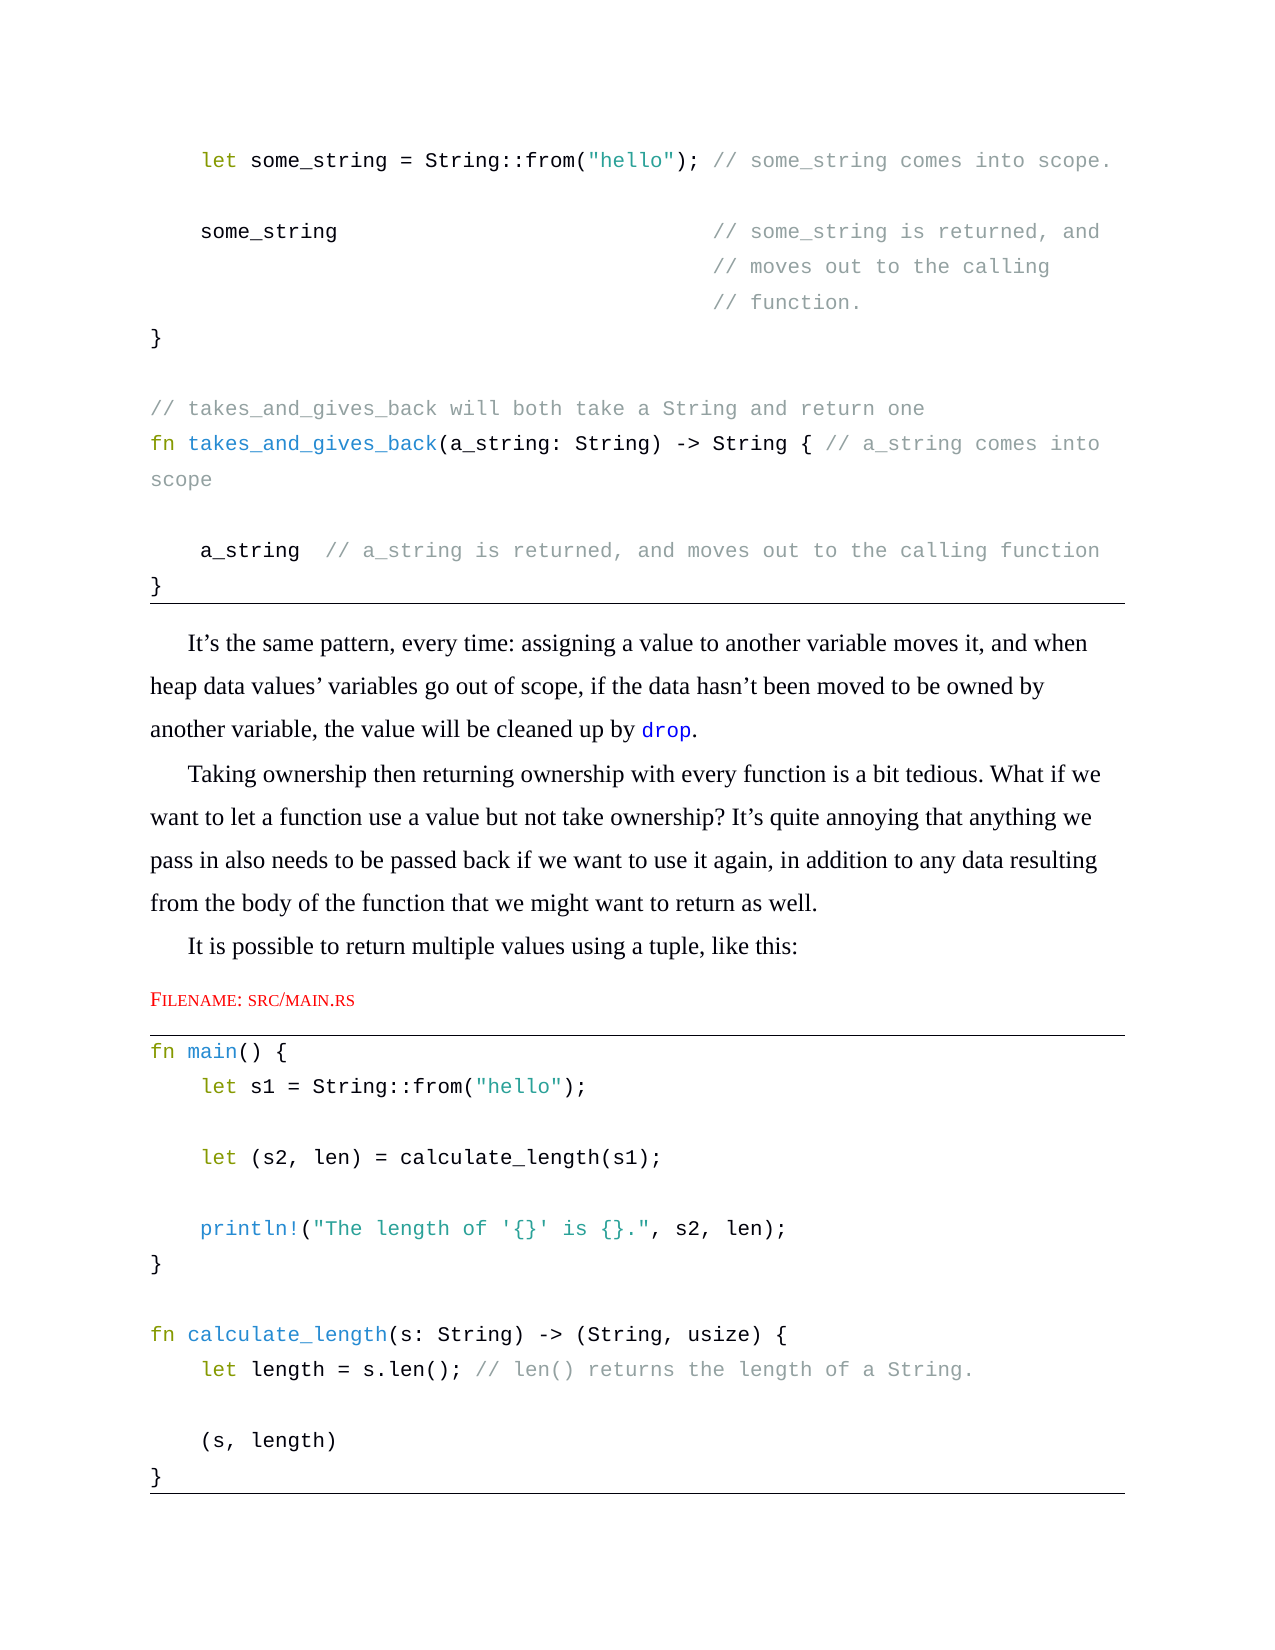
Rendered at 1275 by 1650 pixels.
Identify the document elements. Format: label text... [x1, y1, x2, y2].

text let (s2, len) = calculate_length(s1); [150, 1147, 1125, 1171]
text } [150, 1466, 1125, 1493]
text // takes_and_gives_back will both take a String and return one [150, 398, 1125, 422]
text } [150, 327, 1125, 351]
text let some_string = String::from("hello"); // some_string comes into scope. [150, 150, 1125, 174]
text It’s the same pattern, every time: assigning a value to another variable moves it, and when heap data values’ variables go out of scope, if the data hasn’t been moved to be owned by another variable, the value will be cleaned up by drop. [150, 628, 1125, 744]
text let length = s.len(); // len() returns the length of a String. [150, 1359, 1125, 1383]
text fn main() { [150, 1036, 1125, 1064]
text // function. [150, 292, 1125, 315]
text Taking ownership then returning ownership with every function is a bit tedious. What if we want to let a function use a value but not take ownership? It’s quite annoying that anything we pass in also needs to be passed back if we want to use it again, in addition to any data resulting from the body of the function that we might want to return as well. [150, 759, 1125, 917]
text some_string // some_string is returned, and [150, 221, 1125, 244]
text (s, length) [150, 1430, 1125, 1454]
text } [150, 575, 1125, 603]
text let s1 = String::from("hello"); [150, 1076, 1125, 1100]
text a_string // a_string is returned, and moves out to the calling function [150, 539, 1125, 563]
text fn calculate_length(s: String) -> (String, usize) { [150, 1324, 1125, 1348]
text Filename: src/main.rs [150, 987, 1125, 1011]
text println!("The length of '{}' is {}.", s2, len); [150, 1218, 1125, 1241]
text } [150, 1253, 1125, 1277]
text // moves out to the calling [150, 256, 1125, 280]
text fn takes_and_gives_back(a_string: String) -> String { // a_string comes into scope [150, 433, 1125, 492]
text It is possible to return multiple values using a tuple, like this: [150, 931, 1125, 960]
